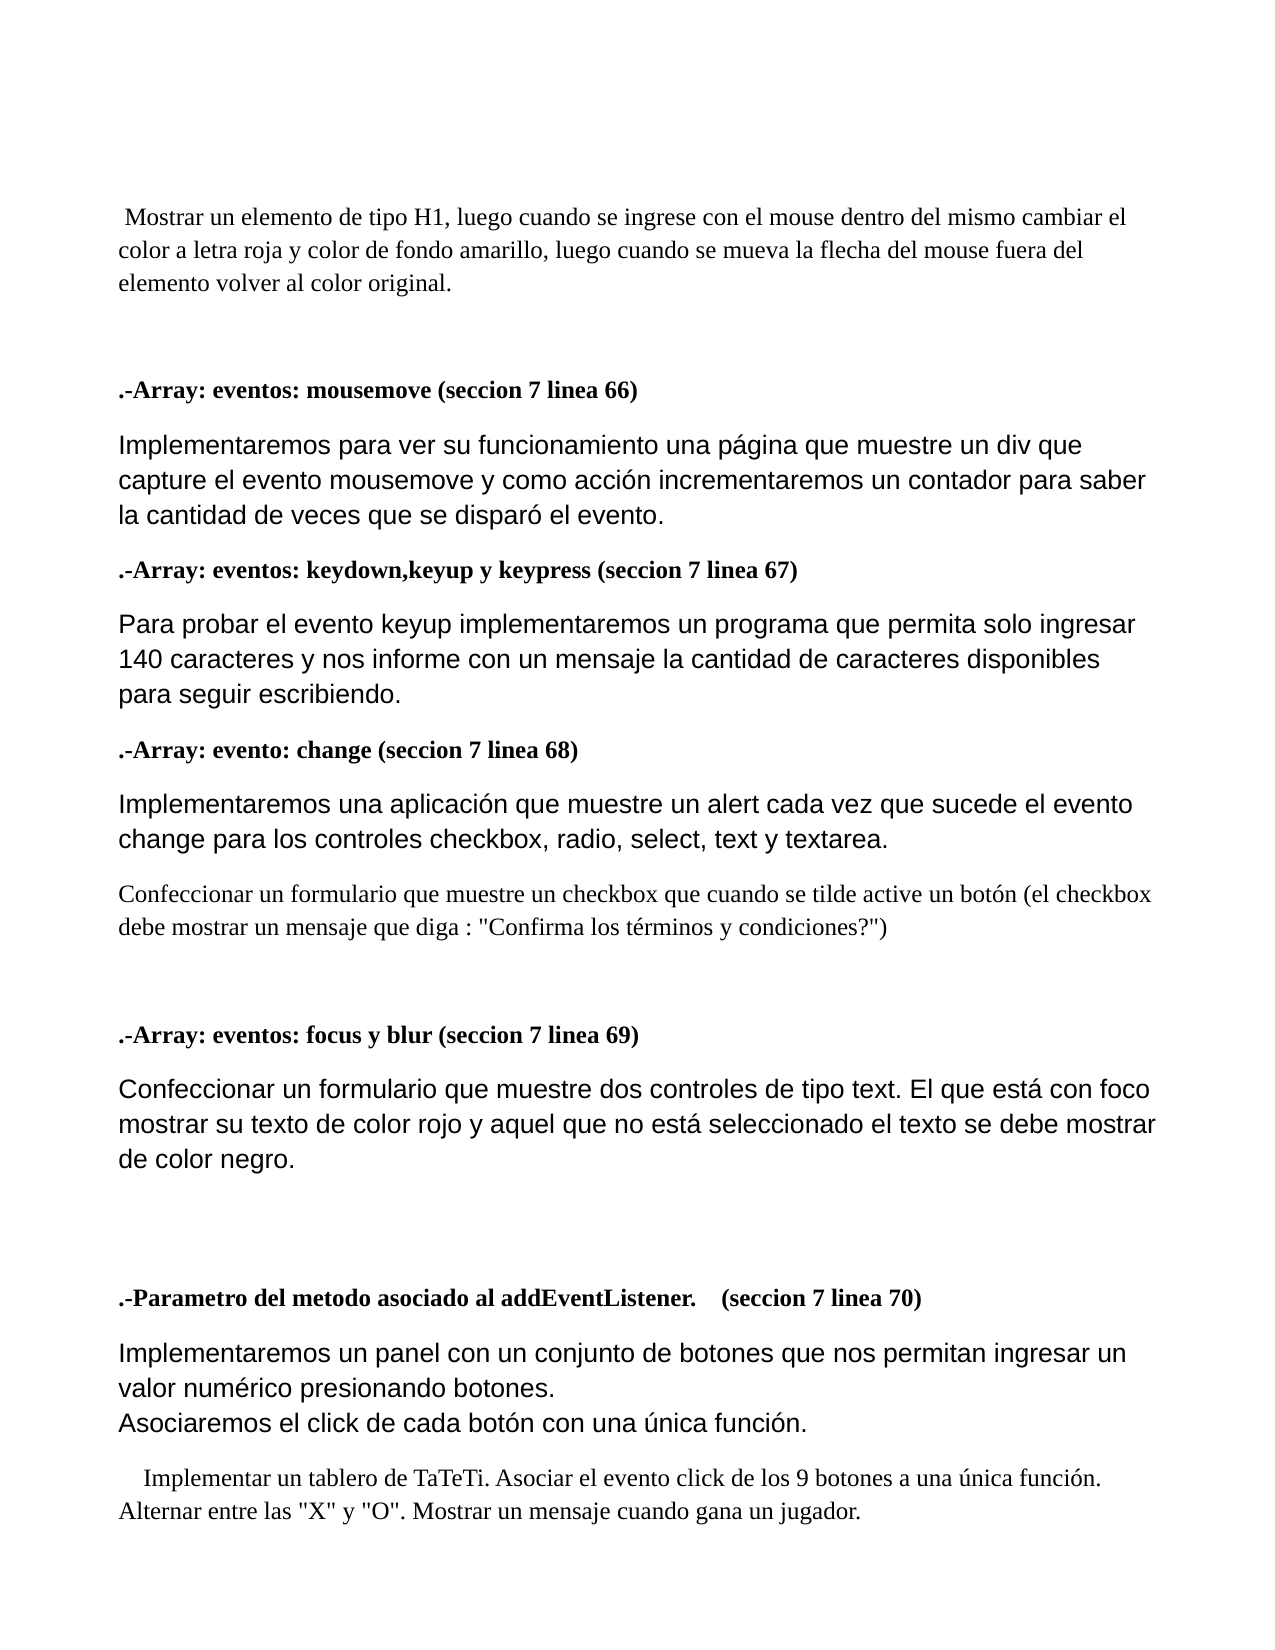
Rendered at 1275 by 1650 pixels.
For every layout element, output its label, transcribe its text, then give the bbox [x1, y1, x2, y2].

text Implementaremos un panel con un conjunto de botones que nos permitan ingresar un valor numérico presionando botones. Asociaremos el click de cada botón con una única función. [118, 1337, 1157, 1438]
text .-Array: evento: change (seccion 7 linea 68) [118, 735, 1157, 763]
text Implementaremos una aplicación que muestre un alert cada vez que sucede el evento change para los controles checkbox, radio, select, text y textarea. [118, 789, 1157, 854]
text .-Parametro del metodo asociado al addEventListener. (seccion 7 linea 70) [118, 1283, 1157, 1312]
text Implementar un tablero de TaTeTi. Asociar el evento click de los 9 botones a una única función. Alternar entre las "X" y "O". Mostrar un mensaje cuando gana un jugador. [118, 1463, 1157, 1525]
text .-Array: eventos: keydown,keyup y keypress (seccion 7 linea 67) [118, 555, 1157, 584]
text Para probar el evento keyup implementaremos un programa que permita solo ingresar 140 caracteres y nos informe con un mensaje la cantidad de caracteres disponibles para seguir escribiendo. [118, 609, 1157, 709]
text Mostrar un elemento de tipo H1, luego cuando se ingrese con el mouse dentro del mismo cambiar el color a letra roja y color de fondo amarillo, luego cuando se mueva la flecha del mouse fuera del elemento volver al color original. [118, 202, 1157, 296]
text Confeccionar un formulario que muestre un checkbox que cuando se tilde active un botón (el checkbox debe mostrar un mensaje que diga : "Confirma los términos y condiciones?") [118, 879, 1157, 941]
text Implementaremos para ver su funcionamiento una página que muestre un div que capture el evento mousemove y como acción incrementaremos un contador para saber la cantidad de veces que se disparó el evento. [118, 429, 1157, 530]
text Confeccionar un formulario que muestre dos controles de tipo text. El que está con foco mostrar su texto de color rojo y aquel que no está seleccionado el texto se debe mostrar de color negro. [118, 1074, 1157, 1174]
text .-Array: eventos: mousemove (seccion 7 linea 66) [118, 375, 1157, 404]
text .-Array: eventos: focus y blur (seccion 7 linea 69) [118, 1020, 1157, 1049]
